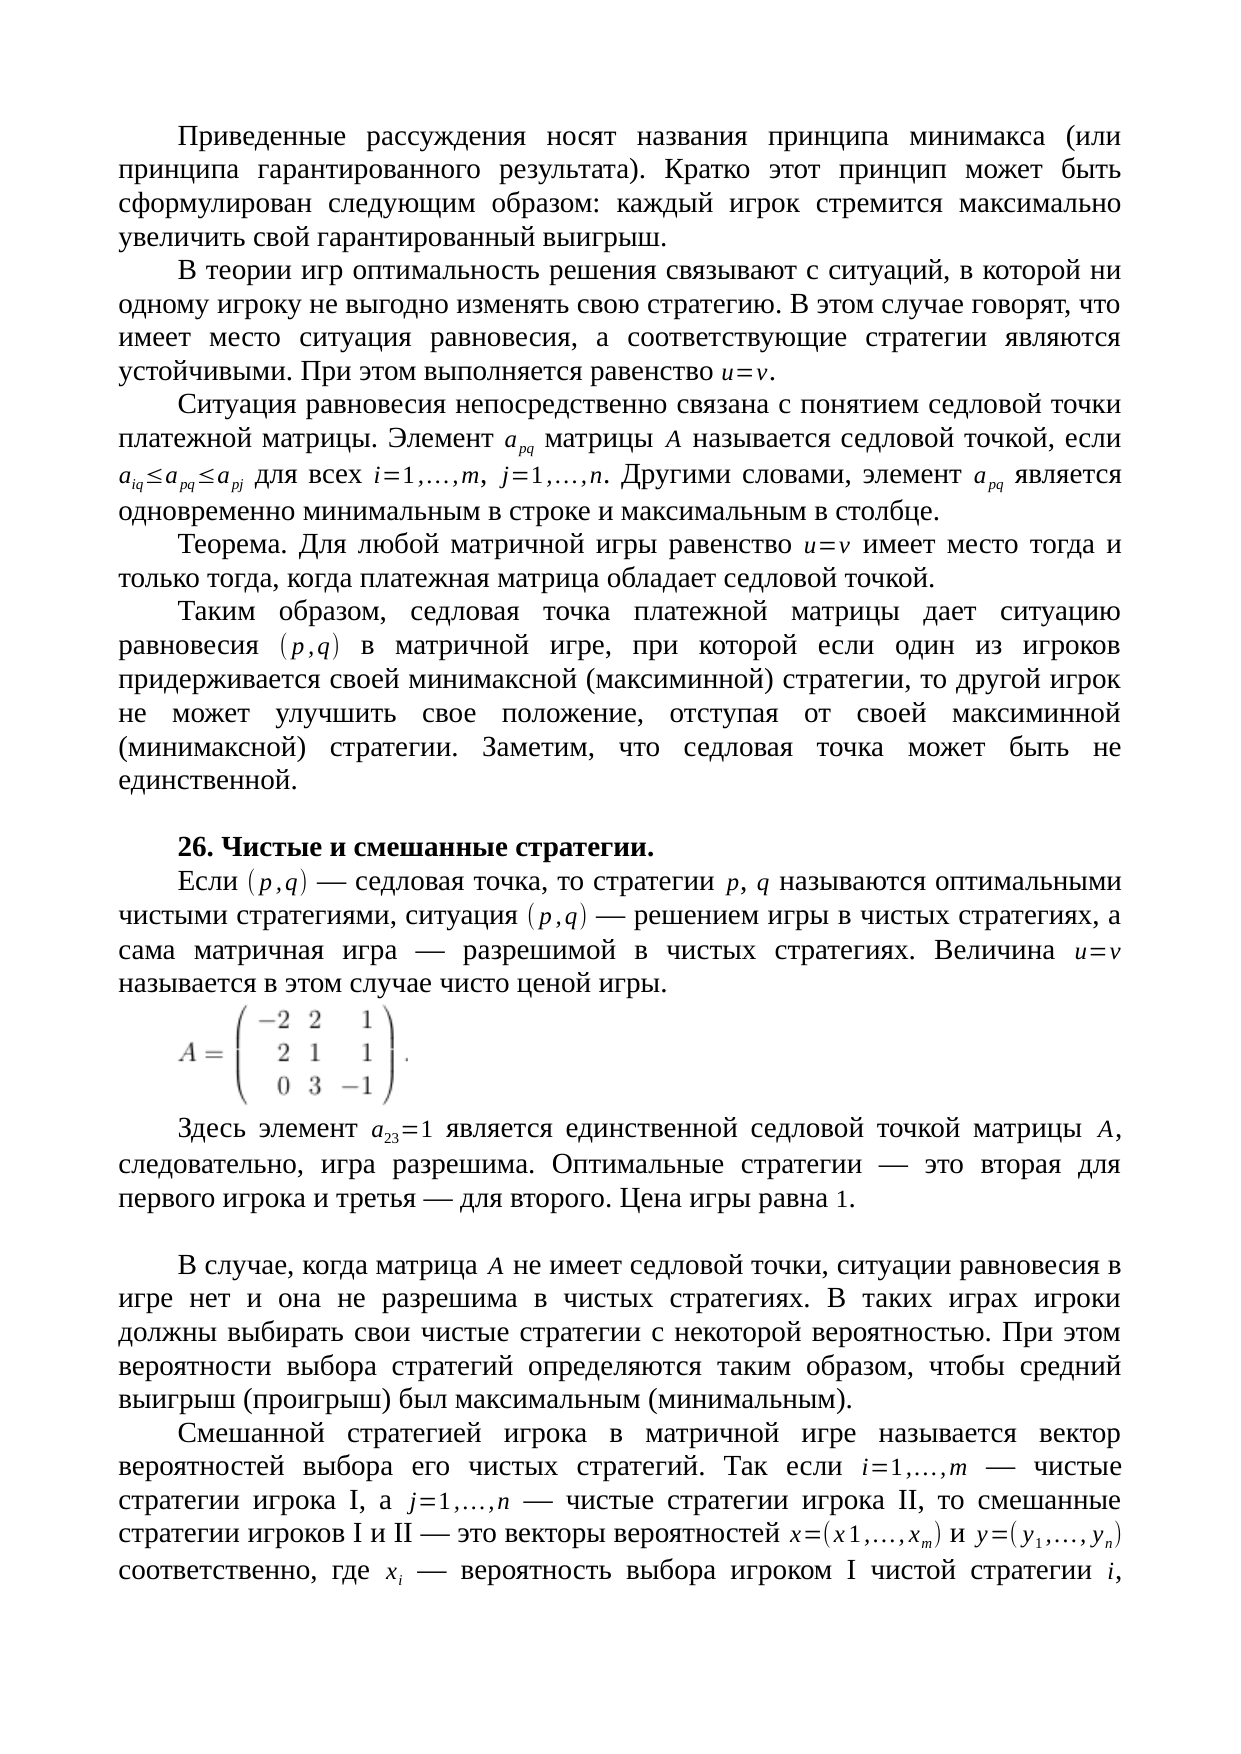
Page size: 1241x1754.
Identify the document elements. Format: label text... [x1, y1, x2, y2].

text Теорема. Для любой матричной игры равенство имеет место тогда и только тогда, когда платежная матрица обладает седловой точкой. [118, 526, 1122, 593]
text Если — седловая точка, то стратегии , называются оптимальными чистыми стратегиями, ситуация — решением игры в чистых стратегиях, а сама матричная игра — разрешимой в чистых стратегиях. Величина называется в этом случае чисто ценой игры. [118, 863, 1122, 999]
text В случае, когда матрица не имеет седловой точки, ситуации равновесия в игре нет и она не разрешима в чистых стратегиях. В таких играх игроки должны выбирать свои чистые стратегии с некоторой вероятностью. При этом вероятности выбора стратегий определяются таким образом, чтобы средний выигрыш (проигрыш) был максимальным (минимальным). [118, 1247, 1122, 1415]
picture [173, 1000, 408, 1110]
text Смешанной стратегией игрока в матричной игре называется вектор вероятностей выбора его чистых стратегий. Так если — чистые стратегии игрока I, а — чистые стратегии игрока II, то смешанные стратегии игроков I и II — это векторы вероятностей и соответственно, где — вероятность выбора игроком I чистой стратегии , , а — вероятность выбора игроком II чистой стратегии , . Очевидно, векторы и должны удовлетворять условиям: [118, 1415, 1122, 1588]
text Таким образом, седловая точка платежной матрицы дает ситуацию равновесия в матричной игре, при которой если один из игроков придерживается своей минимаксной (максиминной) стратегии, то другой игрок не может улучшить свое положение, отступая от своей максиминной (минимаксной) стратегии. Заметим, что седловая точка может быть не единственной. [118, 593, 1122, 796]
text В теории игр оптимальность решения связывают с ситуаций, в которой ни одному игроку не выгодно изменять свою стратегию. В этом случае говорят, что имеет место ситуация равновесия, а соответствующие стратегии являются устойчивыми. При этом выполняется равенство . [118, 252, 1122, 386]
text Здесь элемент является единственной седловой точкой матрицы , следовательно, игра разрешима. Оптимальные стратегии — это вторая для первого игрока и третья — для второго. Цена игры равна . [118, 999, 1122, 1213]
text Приведенные рассуждения носят названия принципа минимакса (или принципа гарантированного результата). Кратко этот принцип может быть сформулирован следующим образом: каждый игрок стремится максимально увеличить свой гарантированный выигрыш. [118, 118, 1122, 252]
text Ситуация равновесия непосредственно связана с понятием седловой точки платежной матрицы. Элемент матрицы называется седловой точкой, если для всех , . Другими словами, элемент является одновременно минимальным в строке и максимальным в столбце. [118, 386, 1122, 526]
text 26. Чистые и смешанные стратегии. [118, 829, 1122, 863]
